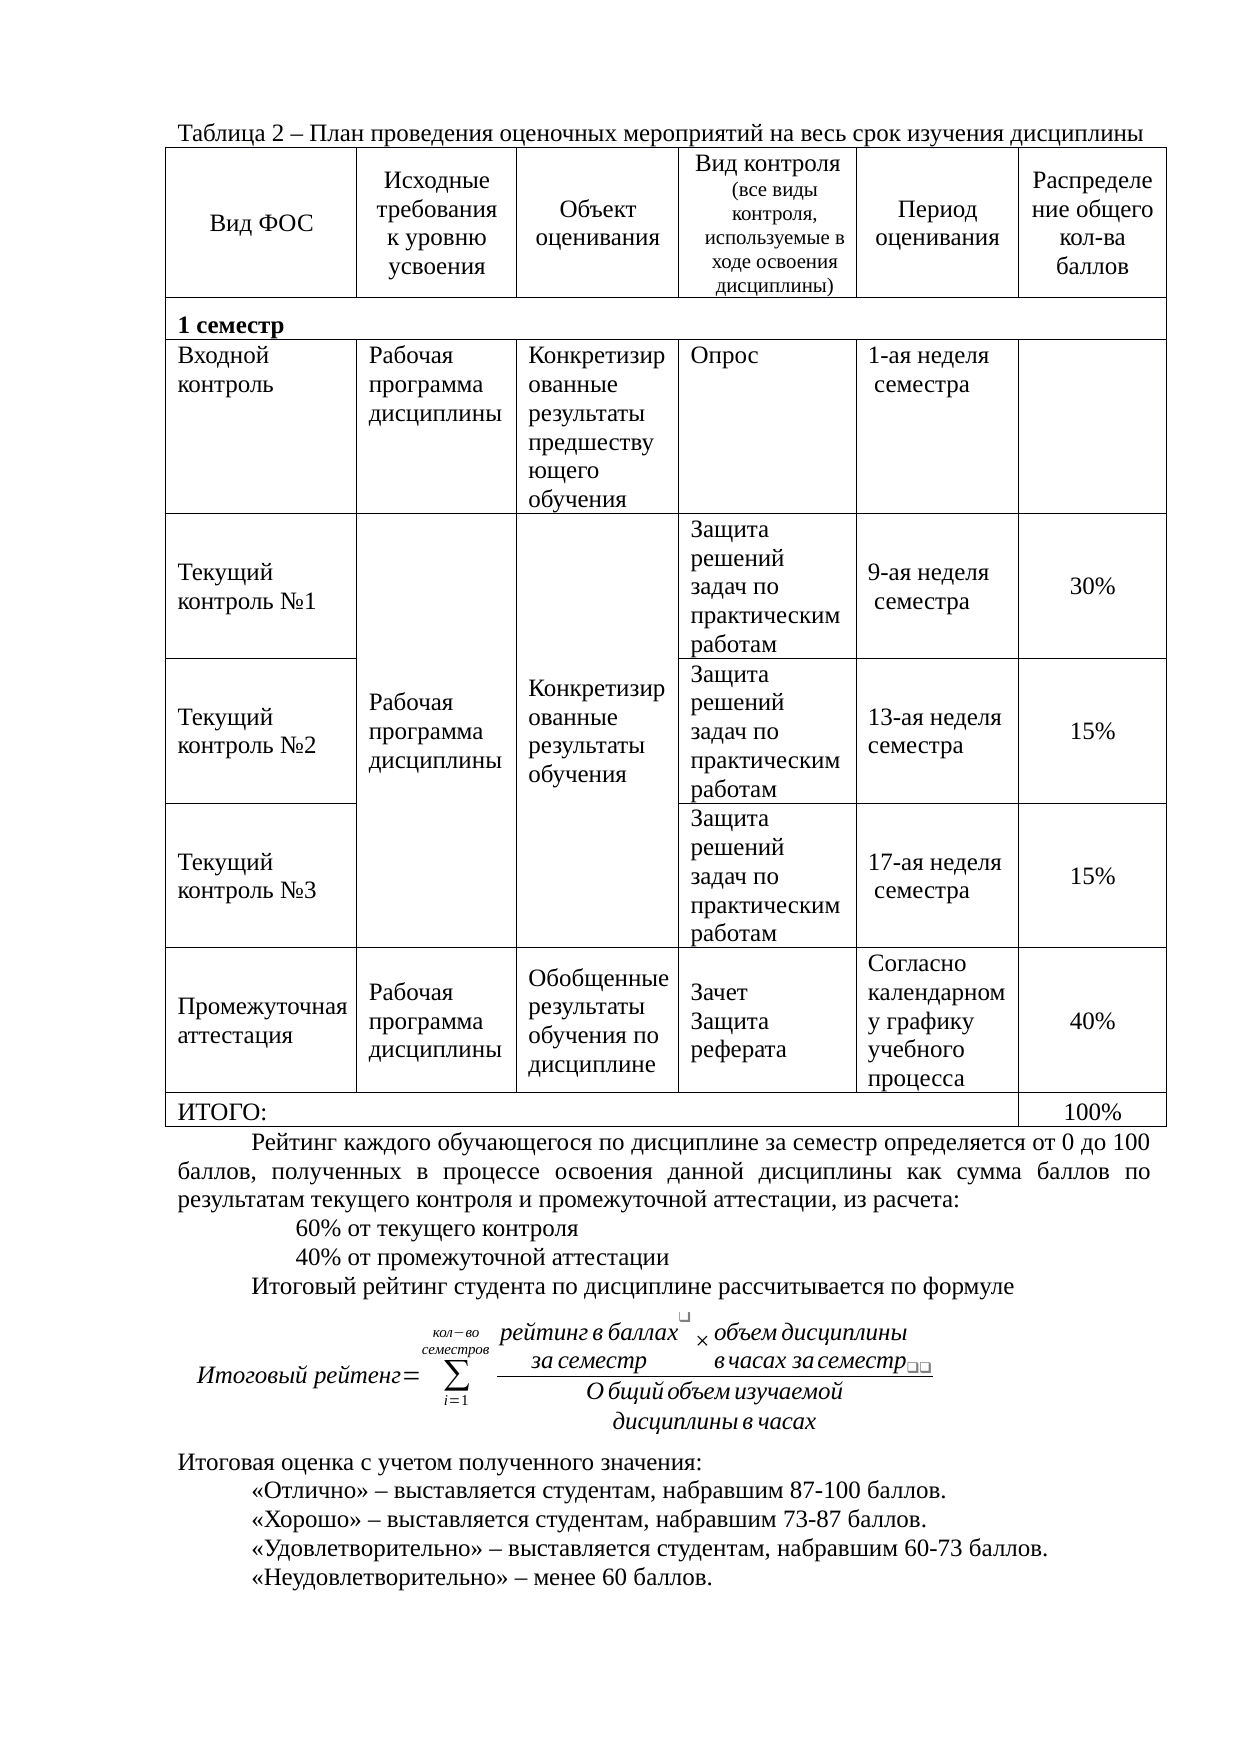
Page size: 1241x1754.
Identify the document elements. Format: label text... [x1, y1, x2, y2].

table_header Вид контроля (все виды контроля, используемые в ходе освоения дисциплины) [679, 148, 856, 297]
list Итоговая оценка с учетом полученного значения: [177, 1447, 1152, 1476]
table_header Исходные требования к уровню усвоения [357, 148, 516, 297]
table_cell Конкретизированные результаты обучения [517, 514, 678, 947]
table_cell Текущий контроль №1 [166, 514, 356, 658]
table_cell Текущий контроль №2 [166, 659, 356, 802]
table_header Распределение общего кол-ва баллов [1019, 148, 1166, 297]
table_cell 15% [1019, 659, 1166, 802]
table_cell Рабочая программа дисциплины [357, 514, 516, 947]
table_cell Промежуточная аттестация [166, 948, 356, 1092]
table_header Вид ФОС [166, 148, 356, 297]
table_cell Конкретизированные результаты предшествующего обучения [517, 340, 678, 513]
table_cell 30% [1019, 514, 1166, 658]
table_cell 1-ая неделя семестра [857, 340, 1018, 513]
list 40% от промежуточной аттестации [177, 1242, 1152, 1271]
table_header Объект оценивания [517, 148, 678, 297]
text Таблица 2 – План проведения оценочных мероприятий на весь срок изучения дисциплины [177, 118, 1152, 147]
list 60% от текущего контроля [177, 1213, 1152, 1242]
table_cell Текущий контроль №3 [166, 804, 356, 947]
table_cell Зачет Защита реферата [679, 948, 856, 1092]
table_cell 1 семестр [166, 298, 1166, 339]
list «Неудовлетворительно» – менее 60 баллов. [177, 1562, 1152, 1591]
table_cell 40% [1019, 948, 1166, 1092]
table_cell Обобщенные результаты обучения по дисциплине [517, 948, 678, 1092]
table_cell ИТОГО: [166, 1093, 1018, 1126]
list «Отлично» – выставляется студентам, набравшим 87-100 баллов. [177, 1476, 1152, 1504]
table_cell 9-ая неделя семестра [857, 514, 1018, 658]
table_cell Опрос [679, 340, 856, 513]
table_cell 15% [1019, 804, 1166, 947]
text Рейтинг каждого обучающегося по дисциплине за семестр определяется от 0 до 100 баллов, полученных в процессе освоения данной дисциплины как сумма баллов по результатам текущего контроля и промежуточной аттестации, из расчета: [177, 1127, 1152, 1213]
table_cell Защита решений задач по практическим работам [679, 659, 856, 802]
table_cell 100% [1019, 1093, 1166, 1126]
list «Хорошо» – выставляется студентам, набравшим 73-87 баллов. [177, 1504, 1152, 1533]
table_cell Рабочая программа дисциплины [357, 948, 516, 1092]
table_cell 17-ая неделя семестра [857, 804, 1018, 947]
list «Удовлетворительно» – выставляется студентам, набравшим 60-73 баллов. [177, 1533, 1152, 1562]
table_cell Рабочая программа дисциплины [357, 340, 516, 513]
table_cell 13-ая неделя семестра [857, 659, 1018, 802]
table_cell Защита решений задач по практическим работам [679, 804, 856, 947]
table_cell [1019, 340, 1166, 513]
table_cell Согласно календарному графику учебного процесса [857, 948, 1018, 1092]
table_header Период оценивания [857, 148, 1018, 297]
table_cell Защита решений задач по практическим работам [679, 514, 856, 658]
text Итоговый рейтинг студента по дисциплине рассчитывается по формуле [177, 1271, 1152, 1299]
table_cell Входной контроль [166, 340, 356, 513]
